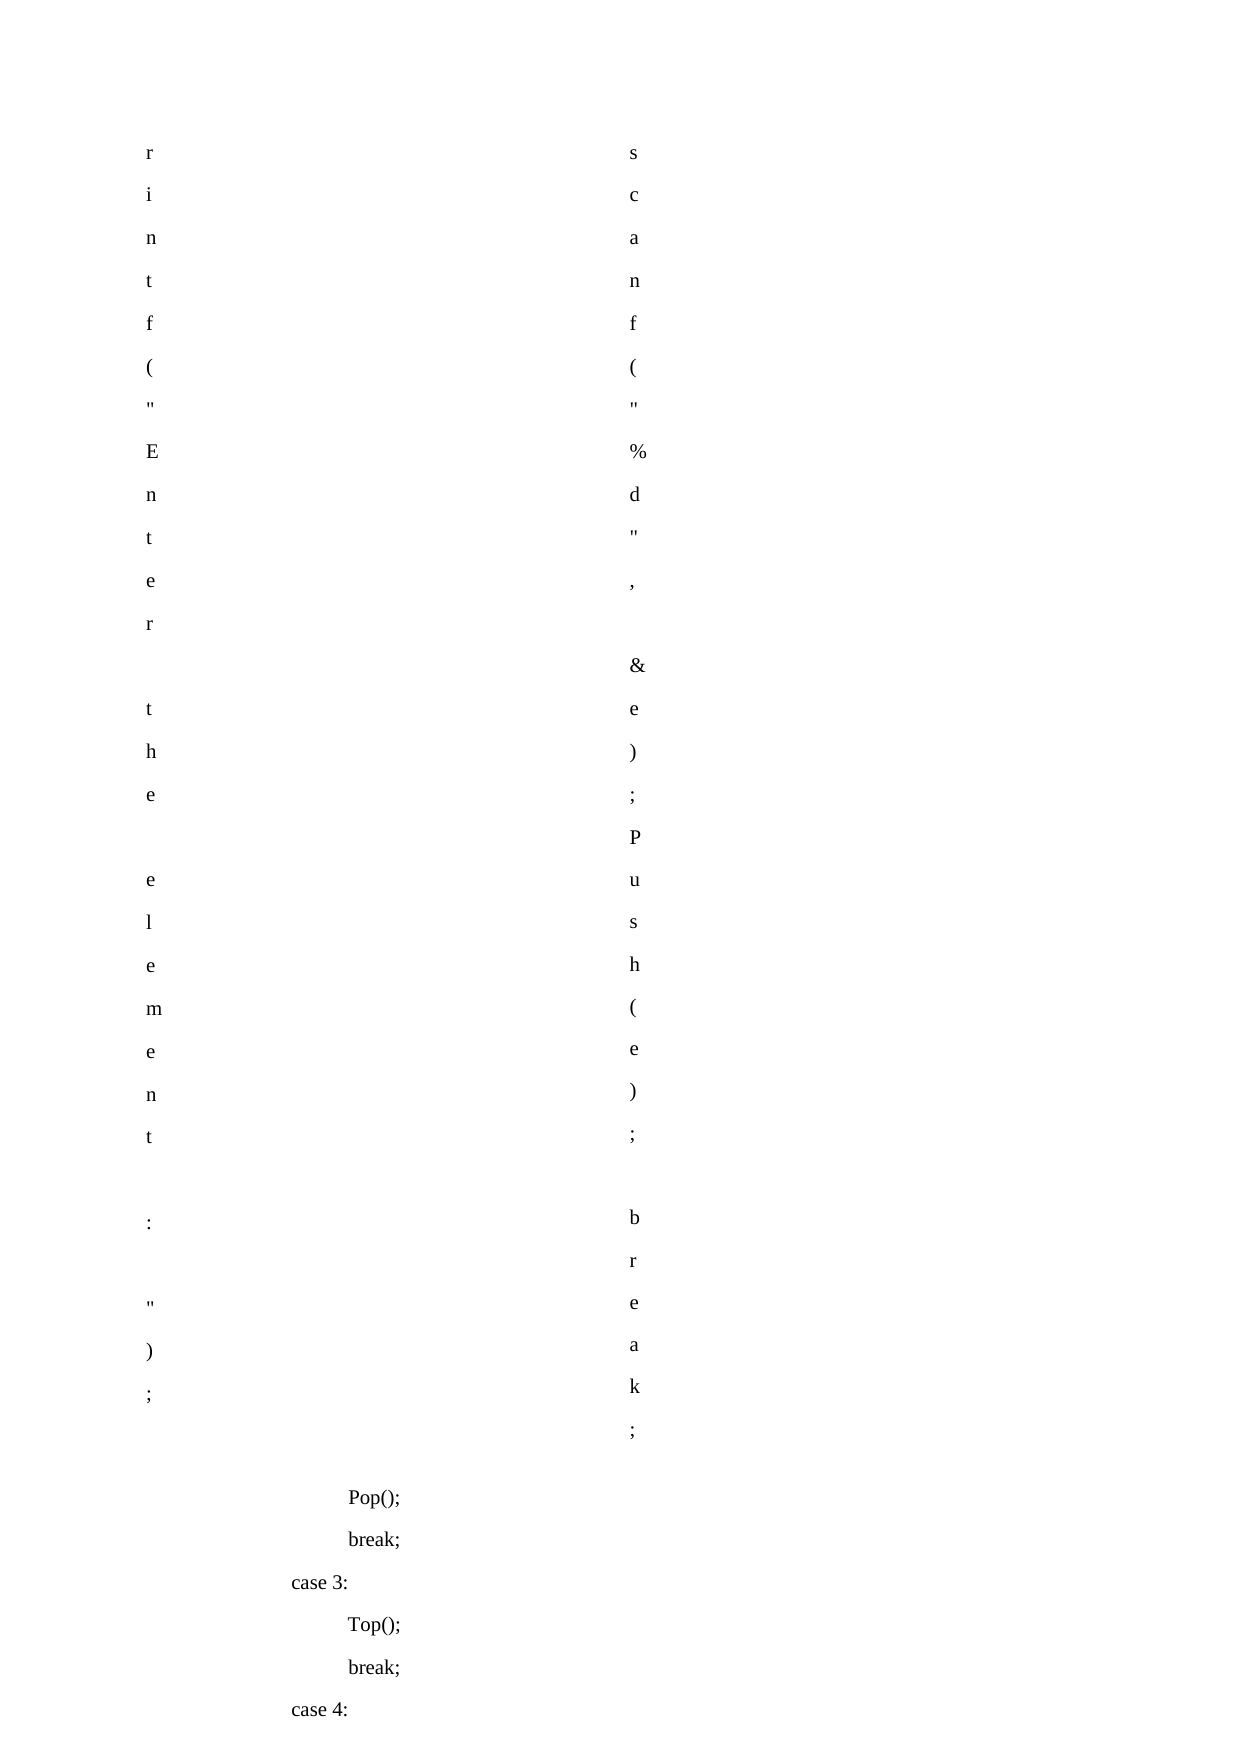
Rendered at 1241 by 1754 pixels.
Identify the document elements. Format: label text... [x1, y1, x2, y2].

text case 4: [291, 1697, 1103, 1721]
text Top(); break; [347, 1612, 402, 1679]
text Pop(); break; [348, 1485, 402, 1551]
text case 3: [291, 1570, 1103, 1594]
